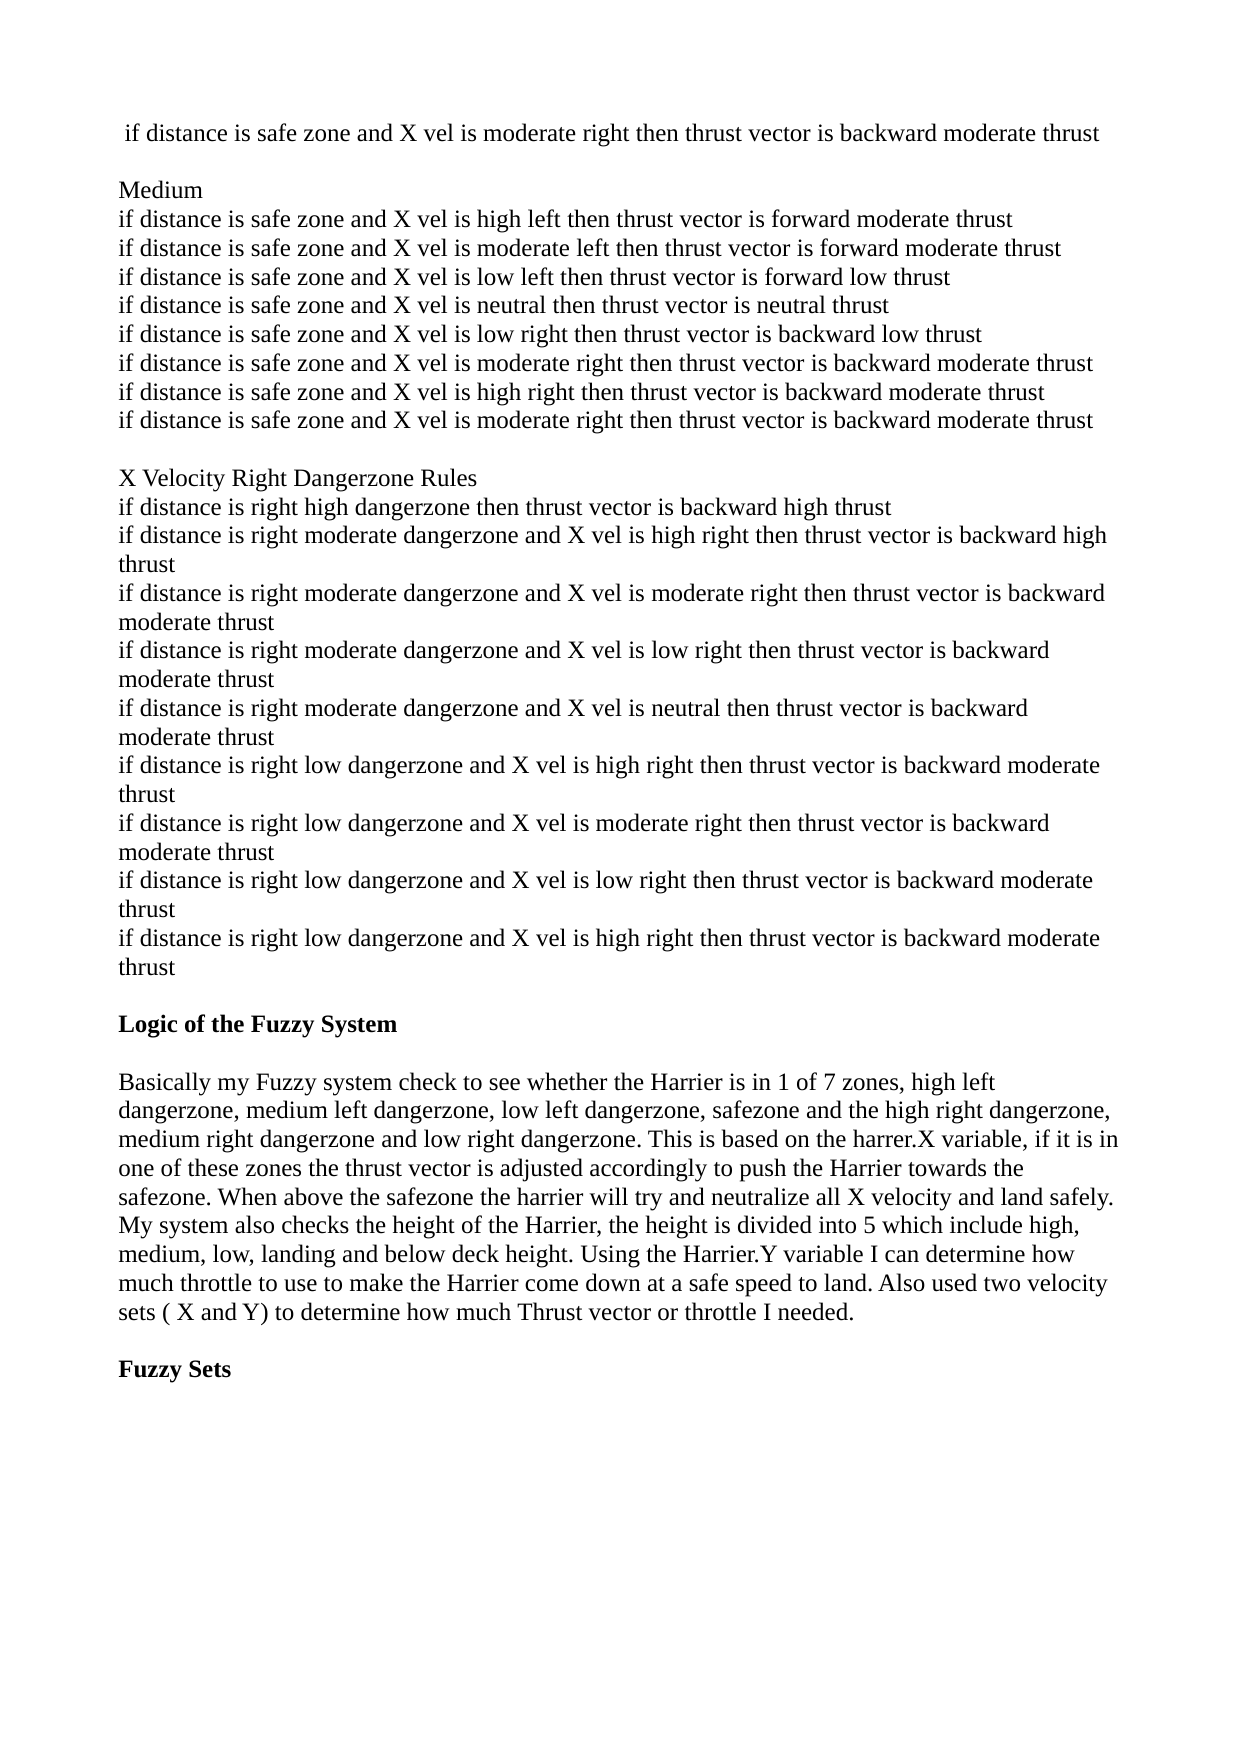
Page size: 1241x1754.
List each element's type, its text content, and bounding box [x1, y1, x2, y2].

text if distance is right low dangerzone and X vel is high right then thrust vector is backward moderate thrust [118, 923, 1122, 981]
text if distance is safe zone and X vel is high left then thrust vector is forward moderate thrust [118, 204, 1122, 233]
text if distance is safe zone and X vel is low right then thrust vector is backward low thrust [118, 319, 1122, 348]
text X Velocity Right Dangerzone Rules [118, 463, 1122, 492]
text Fuzzy Sets [118, 1354, 1122, 1383]
text if distance is right low dangerzone and X vel is moderate right then thrust vector is backward moderate thrust [118, 808, 1122, 866]
text if distance is right moderate dangerzone and X vel is high right then thrust vector is backward high thrust [118, 521, 1122, 578]
text Basically my Fuzzy system check to see whether the Harrier is in 1 of 7 zones, high left dangerzone, medium left dangerzone, low left dangerzone, safezone and the high right dangerzone, medium right dangerzone and low right dangerzone. This is based on the harrer.X variable, if it is in one of these zones the thrust vector is adjusted accordingly to push the Harrier towards the safezone. When above the safezone the harrier will try and neutralize all X velocity and land safely. My system also checks the height of the Harrier, the height is divided into 5 which include high, medium, low, landing and below deck height. Using the Harrier.Y variable I can determine how much throttle to use to make the Harrier come down at a safe speed to land. Also used two velocity sets ( X and Y) to determine how much Thrust vector or throttle I needed. [118, 1067, 1122, 1326]
text if distance is safe zone and X vel is high right then thrust vector is backward moderate thrust [118, 377, 1122, 406]
text if distance is safe zone and X vel is neutral then thrust vector is neutral thrust [118, 291, 1122, 319]
text if distance is safe zone and X vel is moderate left then thrust vector is forward moderate thrust [118, 233, 1122, 262]
text if distance is right low dangerzone and X vel is low right then thrust vector is backward moderate thrust [118, 866, 1122, 923]
text if distance is right moderate dangerzone and X vel is neutral then thrust vector is backward moderate thrust [118, 693, 1122, 751]
text if distance is safe zone and X vel is moderate right then thrust vector is backward moderate thrust [118, 118, 1122, 147]
text if distance is safe zone and X vel is low left then thrust vector is forward low thrust [118, 262, 1122, 291]
text if distance is safe zone and X vel is moderate right then thrust vector is backward moderate thrust [118, 406, 1122, 434]
text Medium [118, 176, 1122, 204]
text if distance is right moderate dangerzone and X vel is moderate right then thrust vector is backward moderate thrust [118, 578, 1122, 636]
text Logic of the Fuzzy System [118, 1009, 1122, 1038]
text if distance is safe zone and X vel is moderate right then thrust vector is backward moderate thrust [118, 348, 1122, 377]
text if distance is right moderate dangerzone and X vel is low right then thrust vector is backward moderate thrust [118, 636, 1122, 693]
text if distance is right low dangerzone and X vel is high right then thrust vector is backward moderate thrust [118, 751, 1122, 808]
text if distance is right high dangerzone then thrust vector is backward high thrust [118, 492, 1122, 521]
